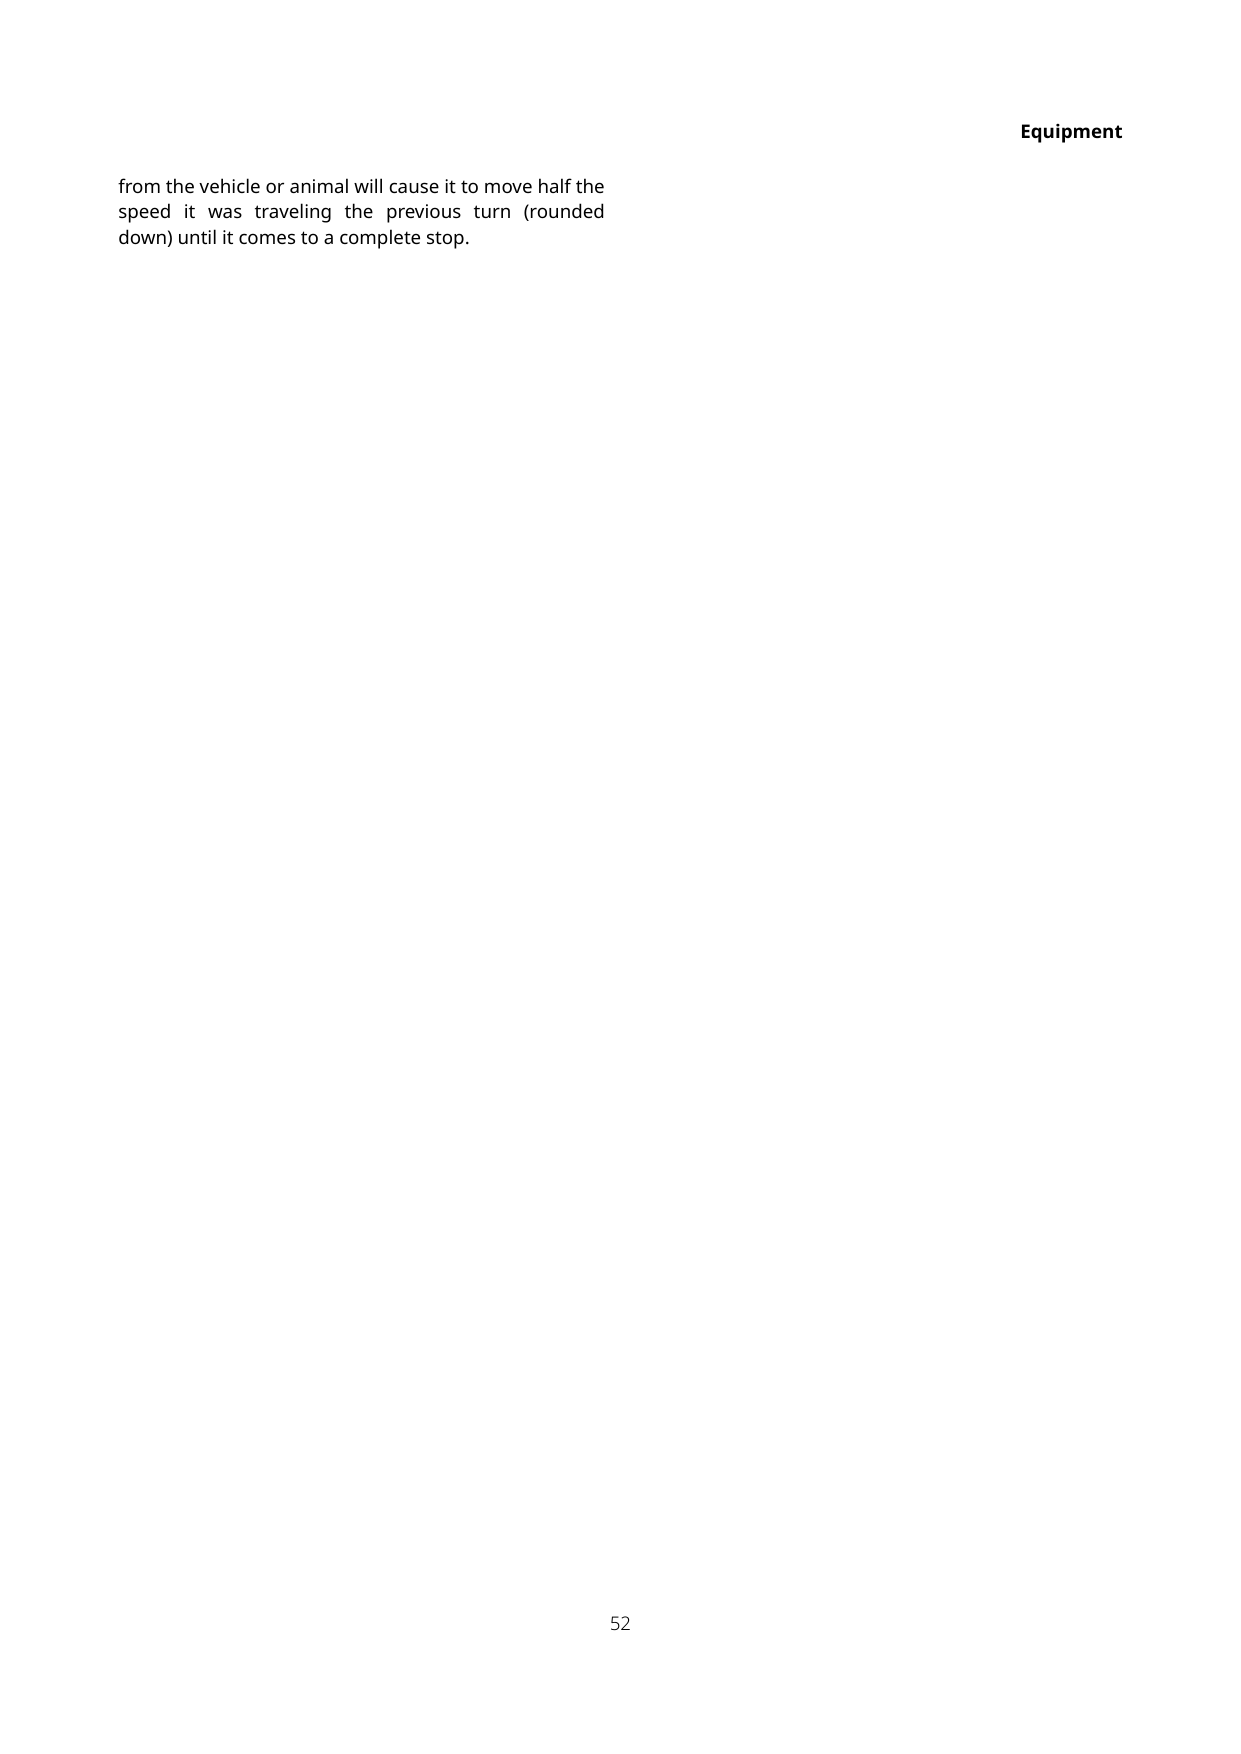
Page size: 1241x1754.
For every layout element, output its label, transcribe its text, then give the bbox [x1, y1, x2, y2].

text from the vehicle or animal will cause it to move half the speed it was traveling the previous turn (rounded down) until it comes to a complete stop. [118, 173, 605, 250]
